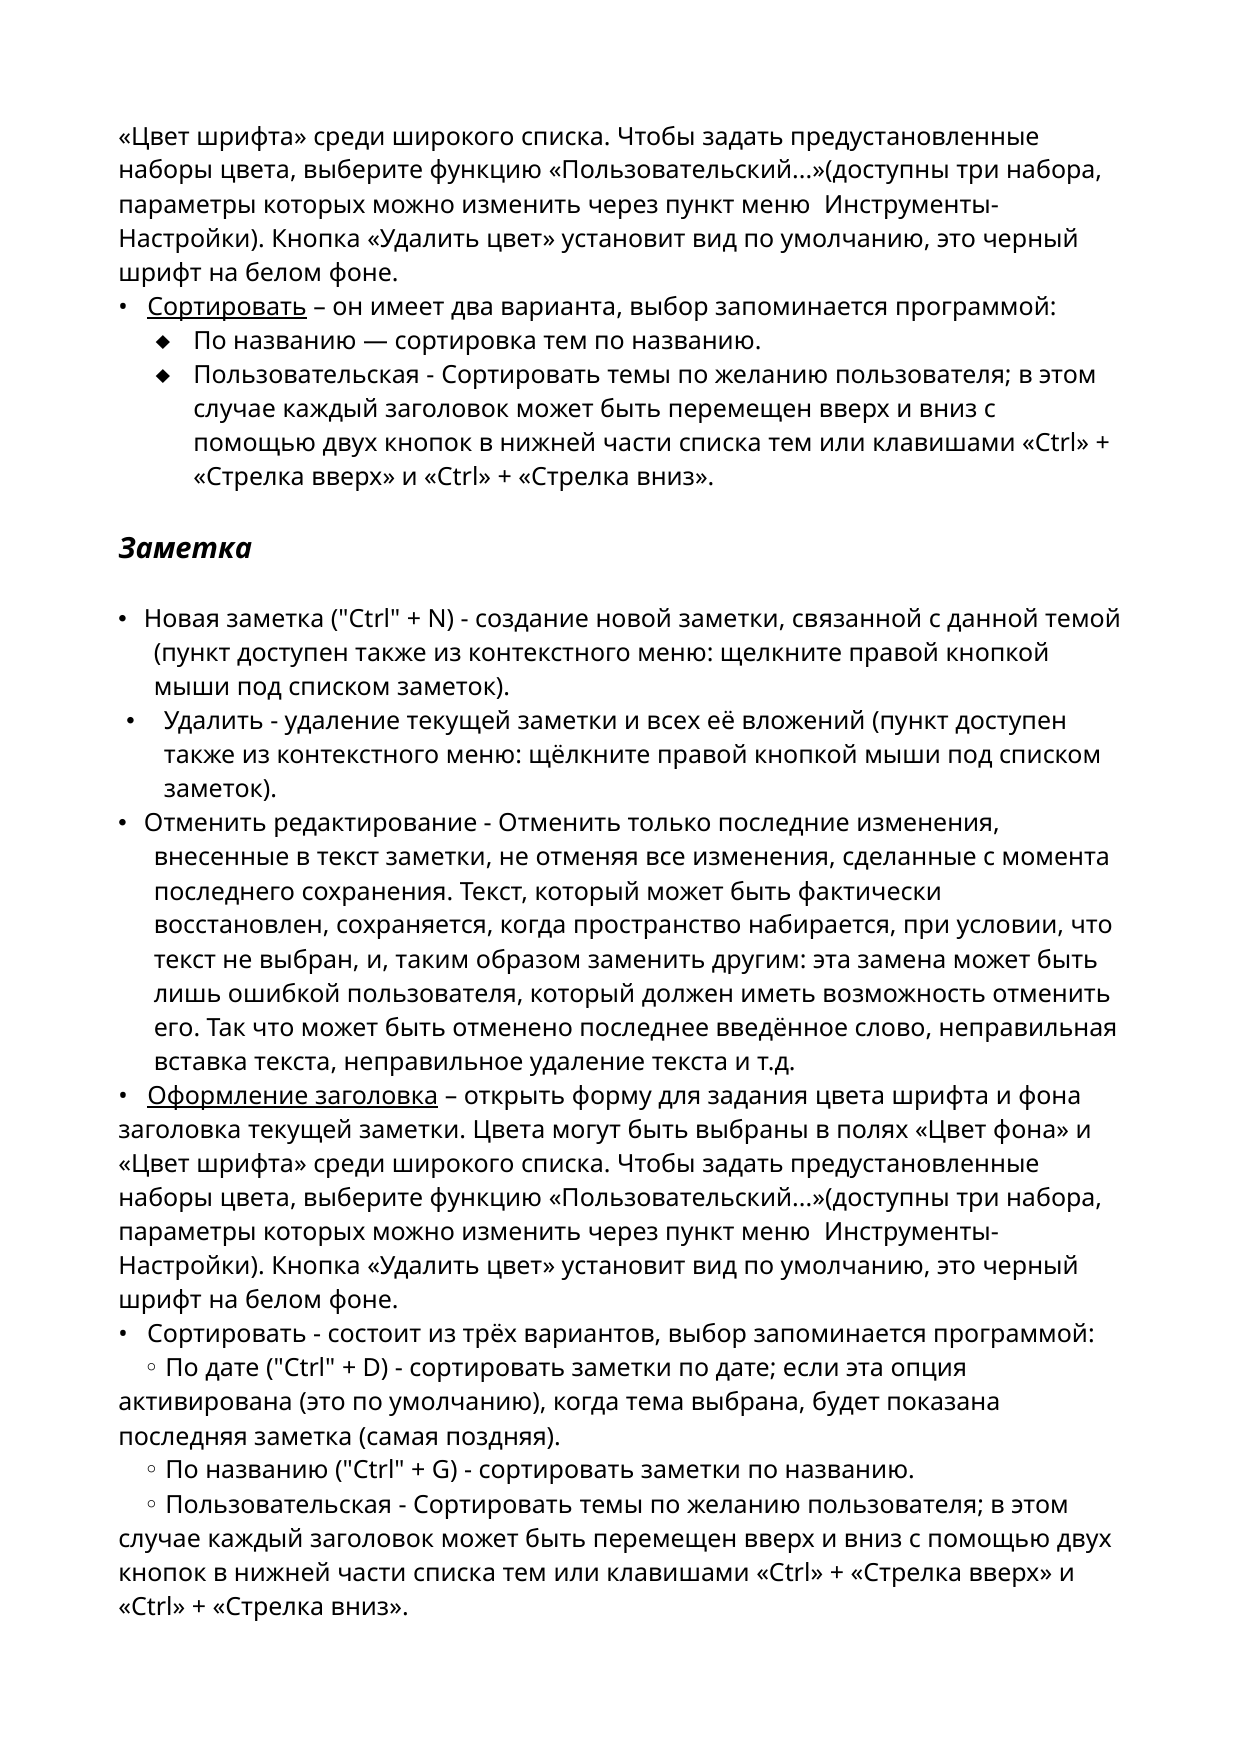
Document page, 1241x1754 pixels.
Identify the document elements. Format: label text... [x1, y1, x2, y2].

text • Оформление заголовка – открыть форму для задания цвета шрифта и фона заголовка текущей заметки. Цвета могут быть выбраны в полях «Цвет фона» и «Цвет шрифта» среди широкого списка. Чтобы задать предустановленные наборы цвета, выберите функцию «Пользовательский...»(доступны три набора, параметры которых можно изменить через пункт меню Инструменты-Настройки). Кнопка «Удалить цвет» установит вид по умолчанию, это черный шрифт на белом фоне. [118, 1077, 1122, 1316]
text ◦ Пользовательская - Сортировать темы по желанию пользователя; в этом случае каждый заголовок может быть перемещен вверх и вниз с помощью двух кнопок в нижней части списка тем или клавишами «Ctrl» + «Стрелка вверх» и «Ctrl» + «Стрелка вниз». [118, 1486, 1122, 1622]
text • Сортировать - состоит из трёх вариантов, выбор запоминается программой: [118, 1316, 1122, 1350]
text ◦ По дате ("Ctrl" + D) - сортировать заметки по дате; если эта опция активирована (это по умолчанию), когда тема выбрана, будет показана последняя заметка (самая поздняя). [118, 1350, 1122, 1452]
list Удалить - удаление текущей заметки и всех её вложений (пункт доступен также из контекстного меню: щёлкните правой кнопкой мыши под списком заметок). [126, 703, 1122, 805]
text «Цвет шрифта» среди широкого списка. Чтобы задать предустановленные наборы цвета, выберите функцию «Пользовательский...»(доступны три набора, параметры которых можно изменить через пункт меню Инструменты-Настройки). Кнопка «Удалить цвет» установит вид по умолчанию, это черный шрифт на белом фоне. [118, 118, 1122, 288]
list Отменить редактирование - Отменить только последние изменения, внесенные в текст заметки, не отменяя все изменения, сделанные с момента последнего сохранения. Текст, который может быть фактически восстановлен, сохраняется, когда пространство набирается, при условии, что текст не выбран, и, таким образом заменить другим: эта замена может быть лишь ошибкой пользователя, который должен иметь возможность отменить его. Так что может быть отменено последнее введённое слово, неправильная вставка текста, неправильное удаление текста и т.д. [118, 805, 1122, 1077]
text Заметка [118, 527, 1122, 567]
text • Сортировать – он имеет два варианта, выбор запоминается программой: [118, 288, 1122, 322]
list Новая заметка ("Ctrl" + N) - создание новой заметки, связанной с данной темой (пункт доступен также из контекстного меню: щелкните правой кнопкой мыши под списком заметок). [118, 601, 1122, 703]
list По названию — сортировка тем по названию. [156, 322, 1122, 357]
text ◦ По названию ("Ctrl" + G) - сортировать заметки по названию. [118, 1452, 1122, 1486]
list Пользовательская - Сортировать темы по желанию пользователя; в этом случае каждый заголовок может быть перемещен вверх и вниз с помощью двух кнопок в нижней части списка тем или клавишами «Ctrl» + «Стрелка вверх» и «Ctrl» + «Стрелка вниз». [156, 357, 1122, 493]
